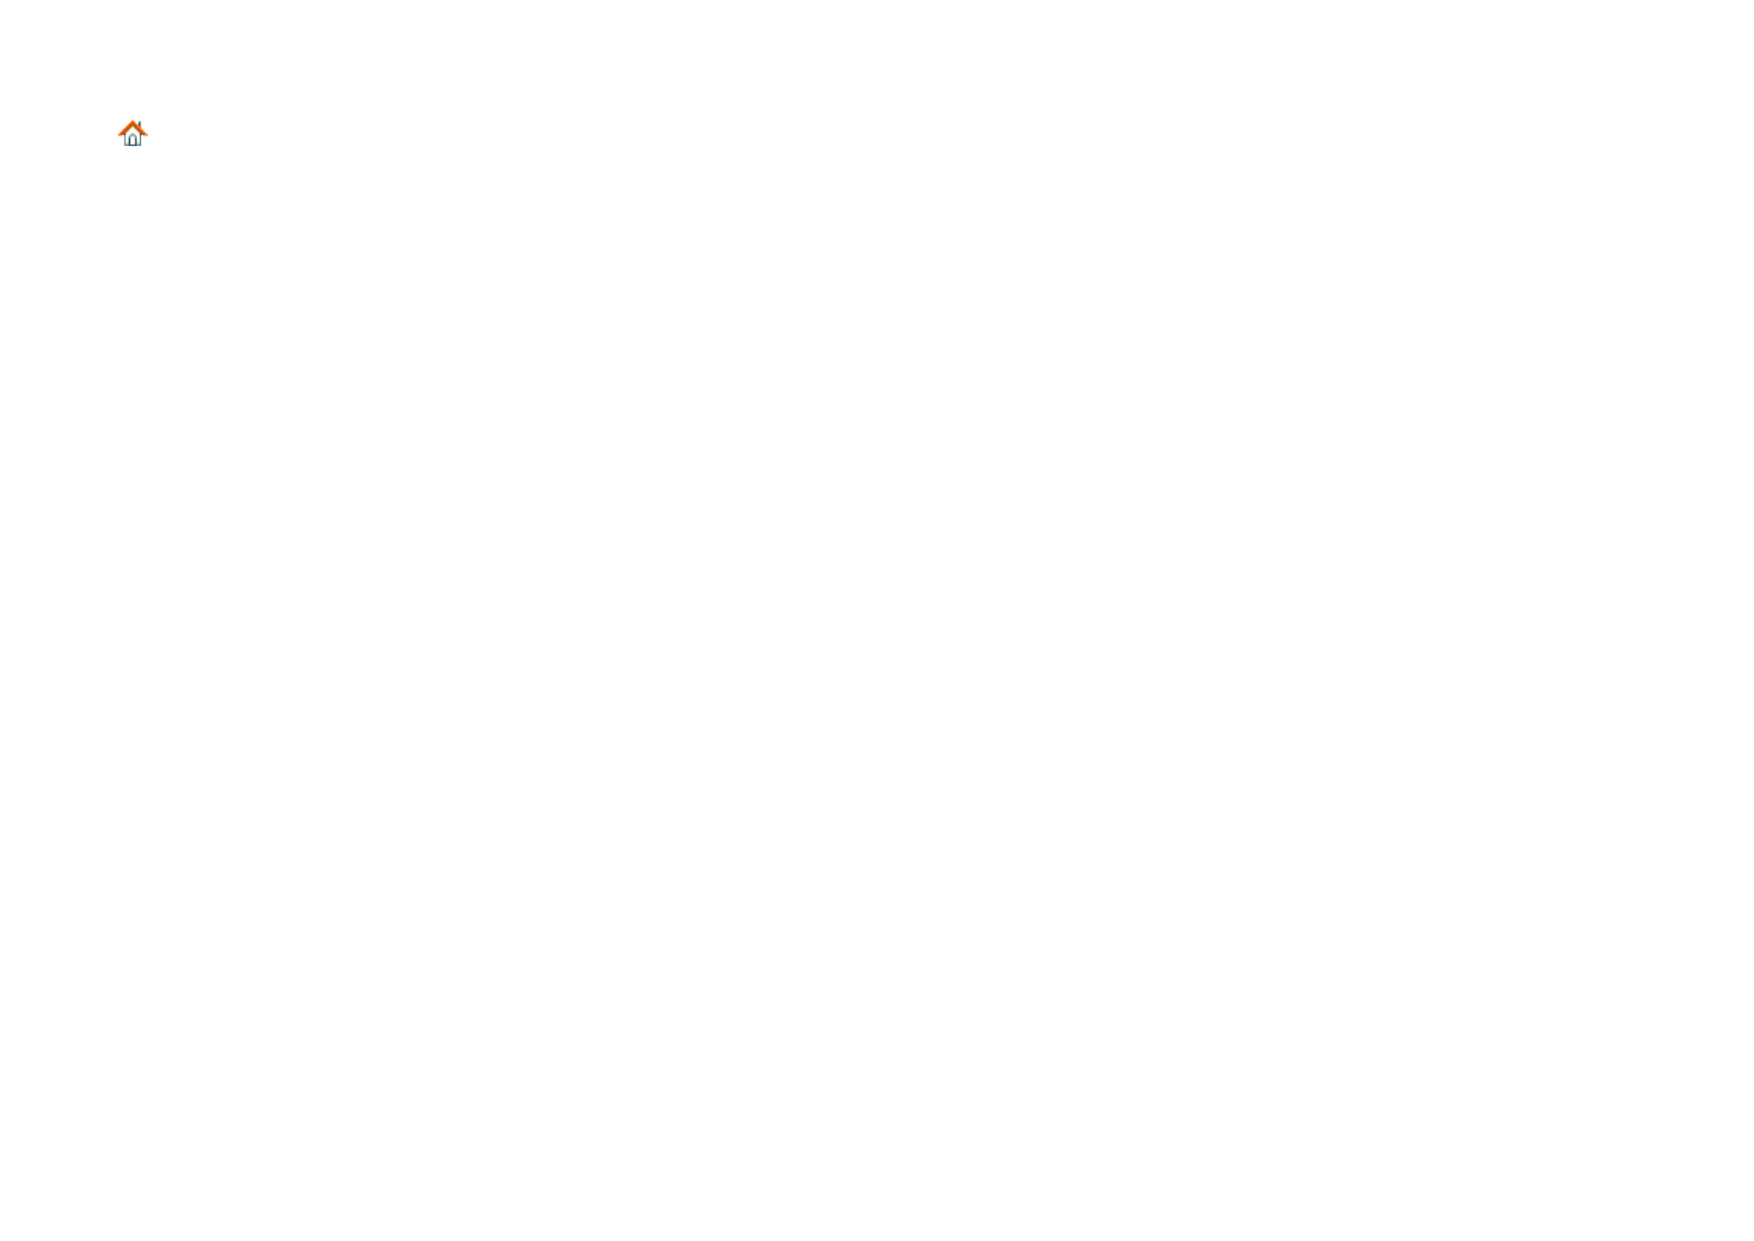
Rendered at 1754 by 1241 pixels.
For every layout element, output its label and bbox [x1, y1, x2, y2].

picture [118, 118, 148, 148]
